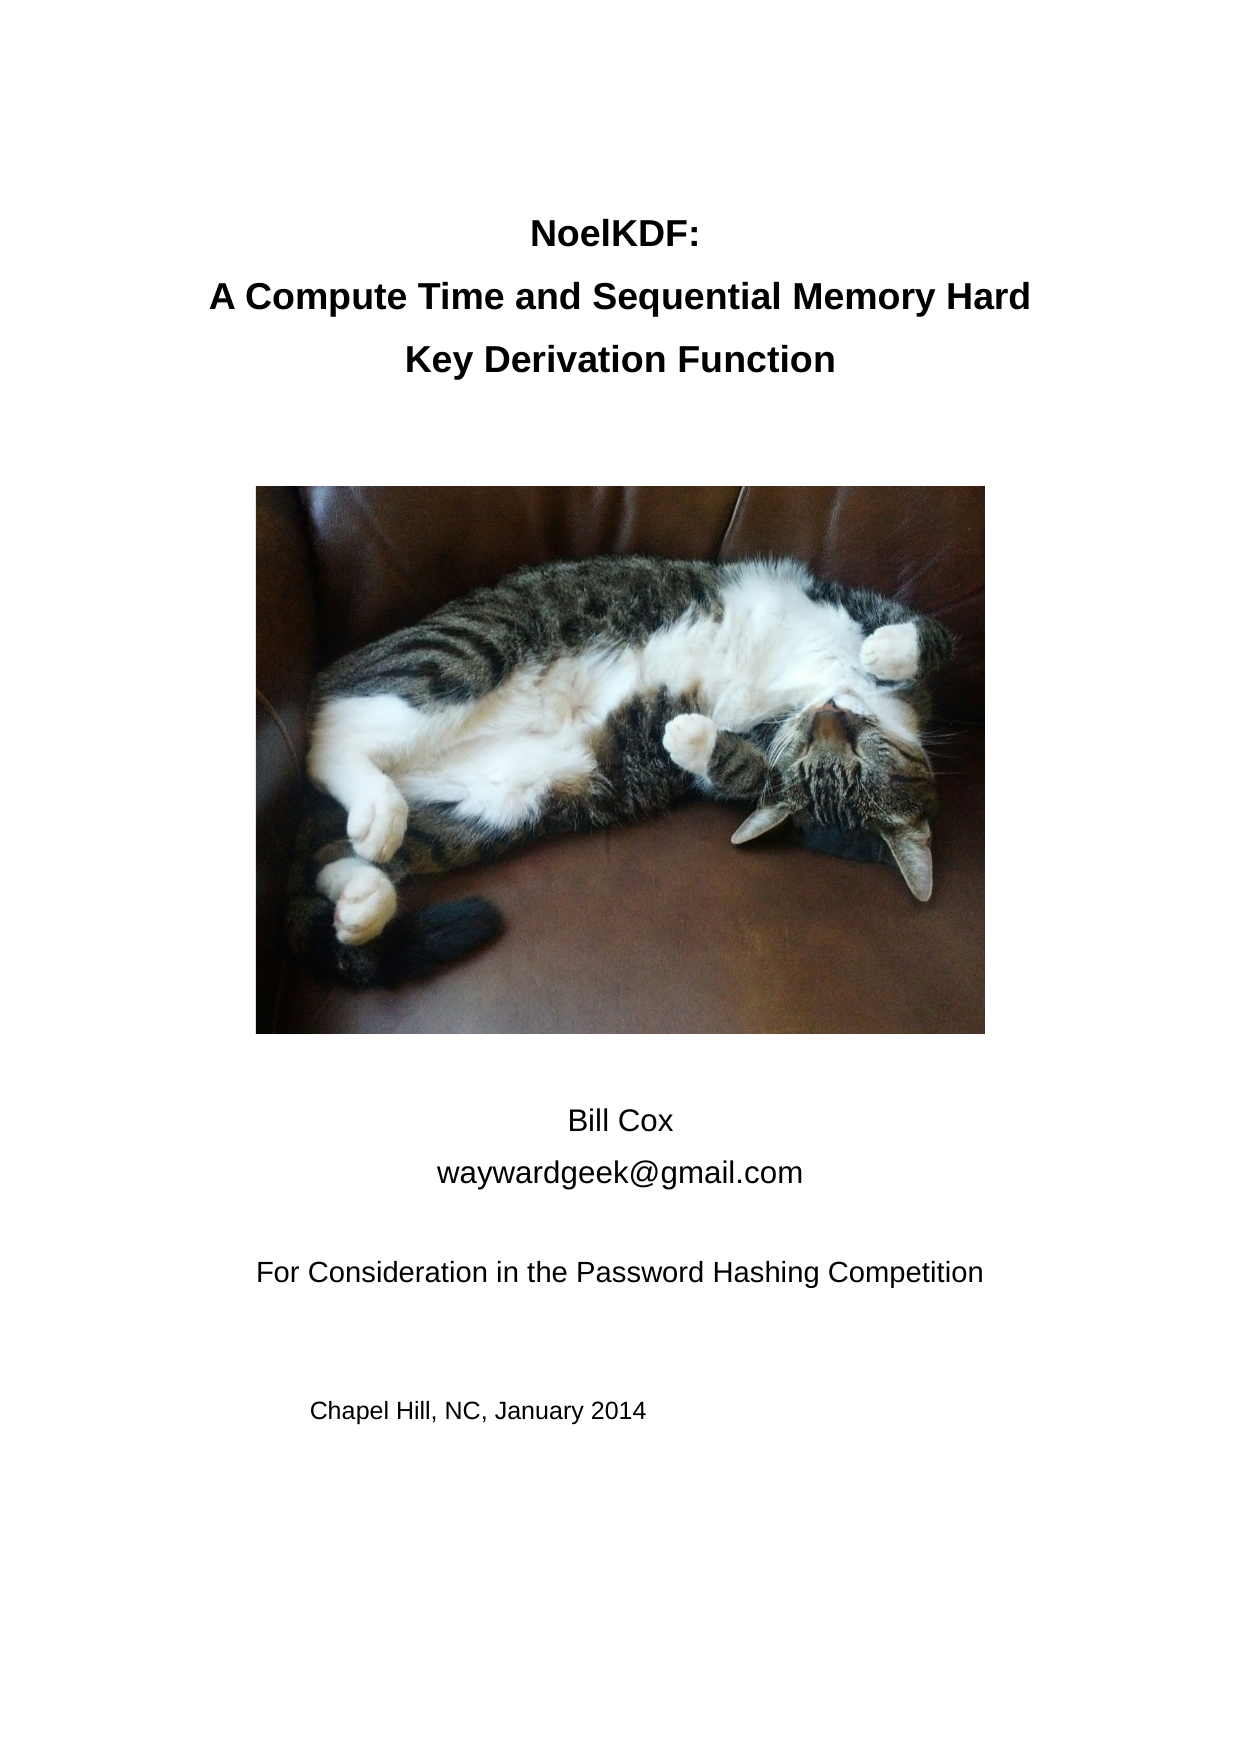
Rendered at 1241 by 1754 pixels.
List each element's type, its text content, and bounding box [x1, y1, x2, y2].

text For Consideration in the Password Hashing Competition [150, 1256, 1091, 1289]
picture [255, 486, 985, 1034]
text Bill Cox [150, 1103, 1091, 1138]
text Chapel Hill, NC, January 2014 [309, 1397, 1091, 1424]
text NoelKDF: A Compute Time and Sequential Memory Hard Key Derivation Function [150, 213, 1091, 381]
text waywardgeek@gmail.com [150, 1155, 1091, 1190]
